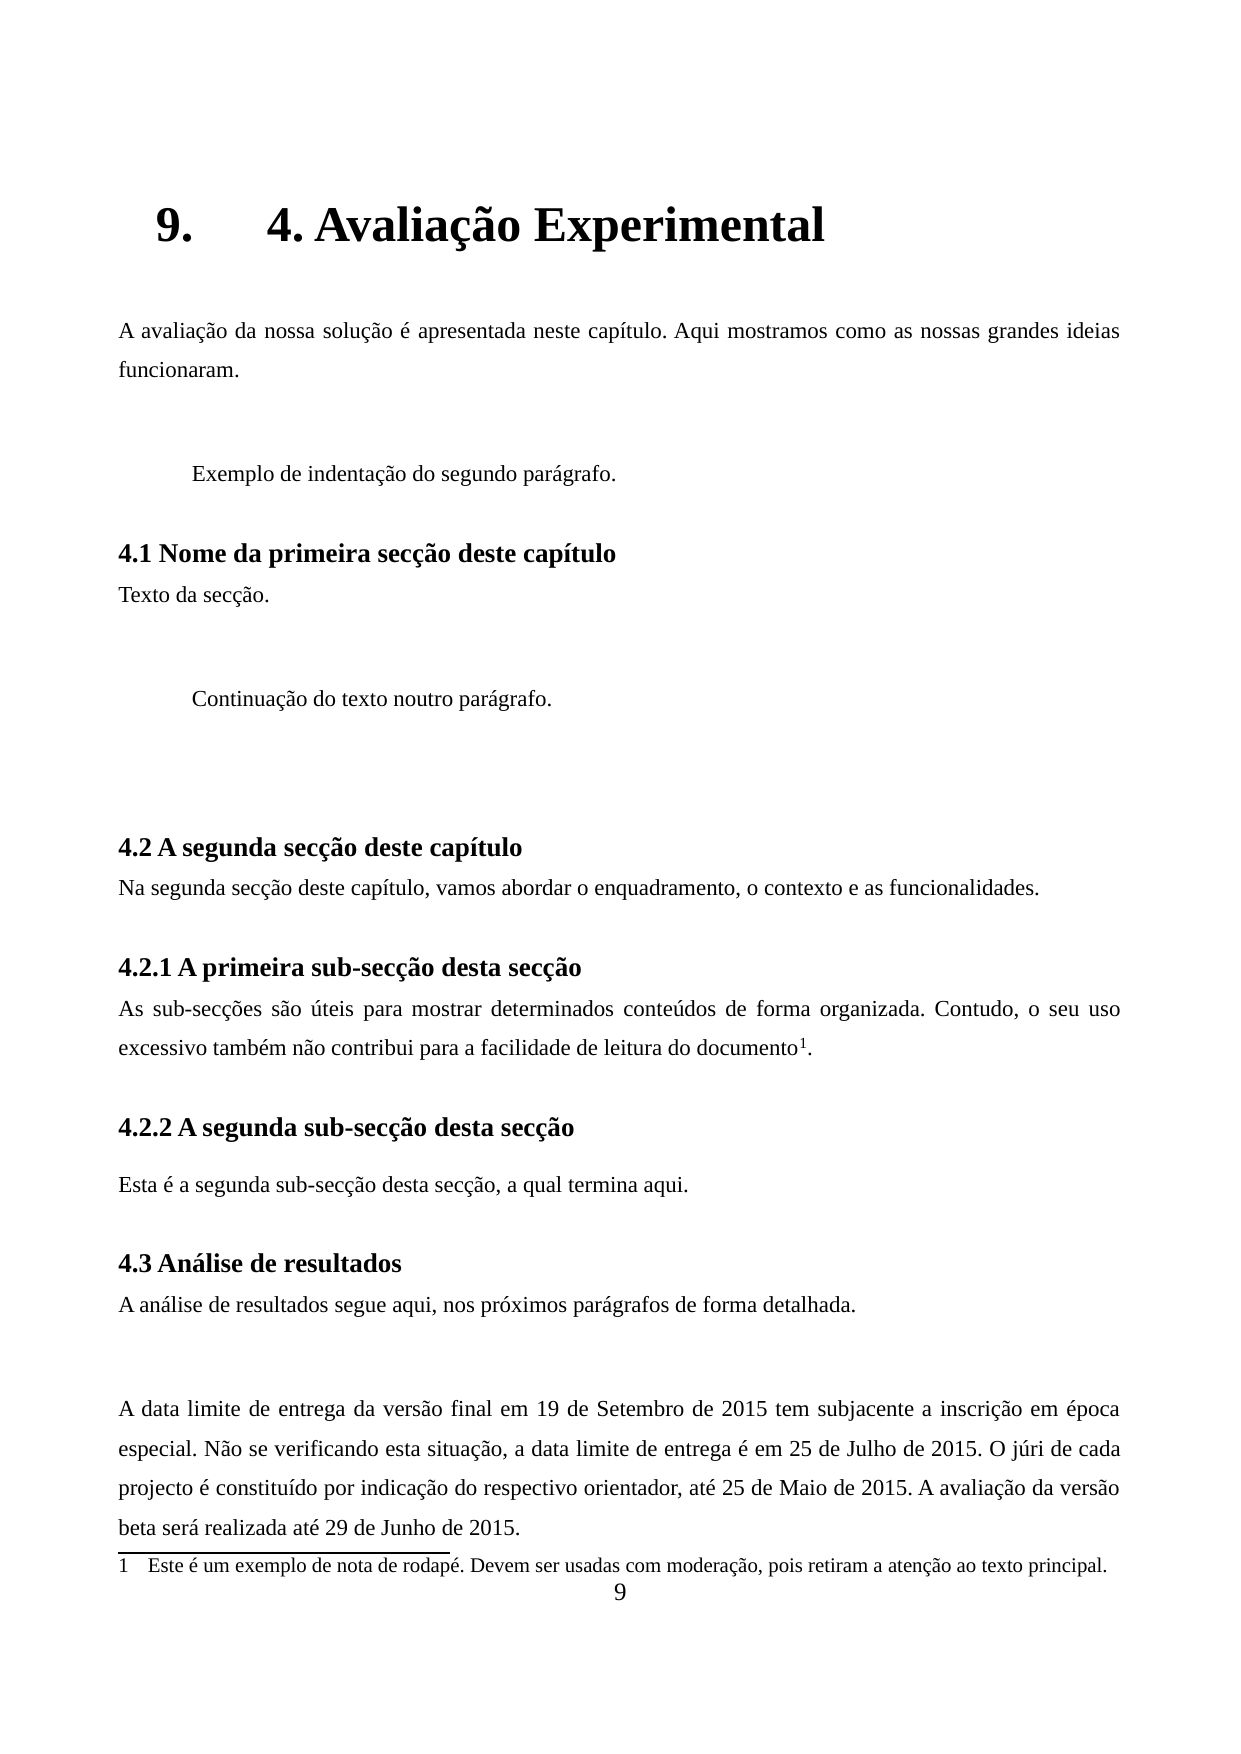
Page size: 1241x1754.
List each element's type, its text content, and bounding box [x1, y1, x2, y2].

subtitle 4.2.1 A primeira sub-secção desta secção [118, 951, 1122, 982]
text A data limite de entrega da versão final em 19 de Setembro de 2015 tem subjacente a inscrição em época especial. Não se verificando esta situação, a data limite de entrega é em 25 de Julho de 2015. O júri de cada projecto é constituído por indicação do respectivo orientador, até 25 de Maio de 2015. A avaliação da versão beta será realizada até 29 de Junho de 2015. [118, 1395, 1122, 1540]
subtitle 4.2 A segunda secção deste capítulo [118, 831, 1122, 862]
text Exemplo de indentação do segundo parágrafo. [118, 461, 1122, 487]
text Continuação do texto noutro parágrafo. [118, 685, 1122, 711]
text Este é um exemplo de nota de rodapé. Devem ser usadas com moderação, pois retiram a atenção ao texto principal. [118, 1553, 1122, 1577]
text Esta é a segunda sub-secção desta secção, a qual termina aqui. [118, 1171, 1122, 1197]
text A análise de resultados segue aqui, nos próximos parágrafos de forma detalhada. [118, 1291, 1122, 1318]
subtitle 4. Avaliação Experimental [156, 195, 1122, 253]
text A avaliação da nossa solução é apresentada neste capítulo. Aqui mostramos como as nossas grandes ideias funcionaram. [118, 317, 1122, 383]
text Na segunda secção deste capítulo, vamos abordar o enquadramento, o contexto e as funcionalidades. [118, 874, 1122, 901]
text As sub-secções são úteis para mostrar determinados conteúdos de forma organizada. Contudo, o seu uso excessivo também não contribui para a facilidade de leitura do documento. [118, 995, 1122, 1061]
subtitle 4.3 Análise de resultados [118, 1248, 1122, 1279]
text Texto da secção. [118, 581, 1122, 607]
subtitle 4.2.2 A segunda sub-secção desta secção [118, 1111, 1122, 1143]
subtitle 4.1 Nome da primeira secção deste capítulo [118, 537, 1122, 569]
